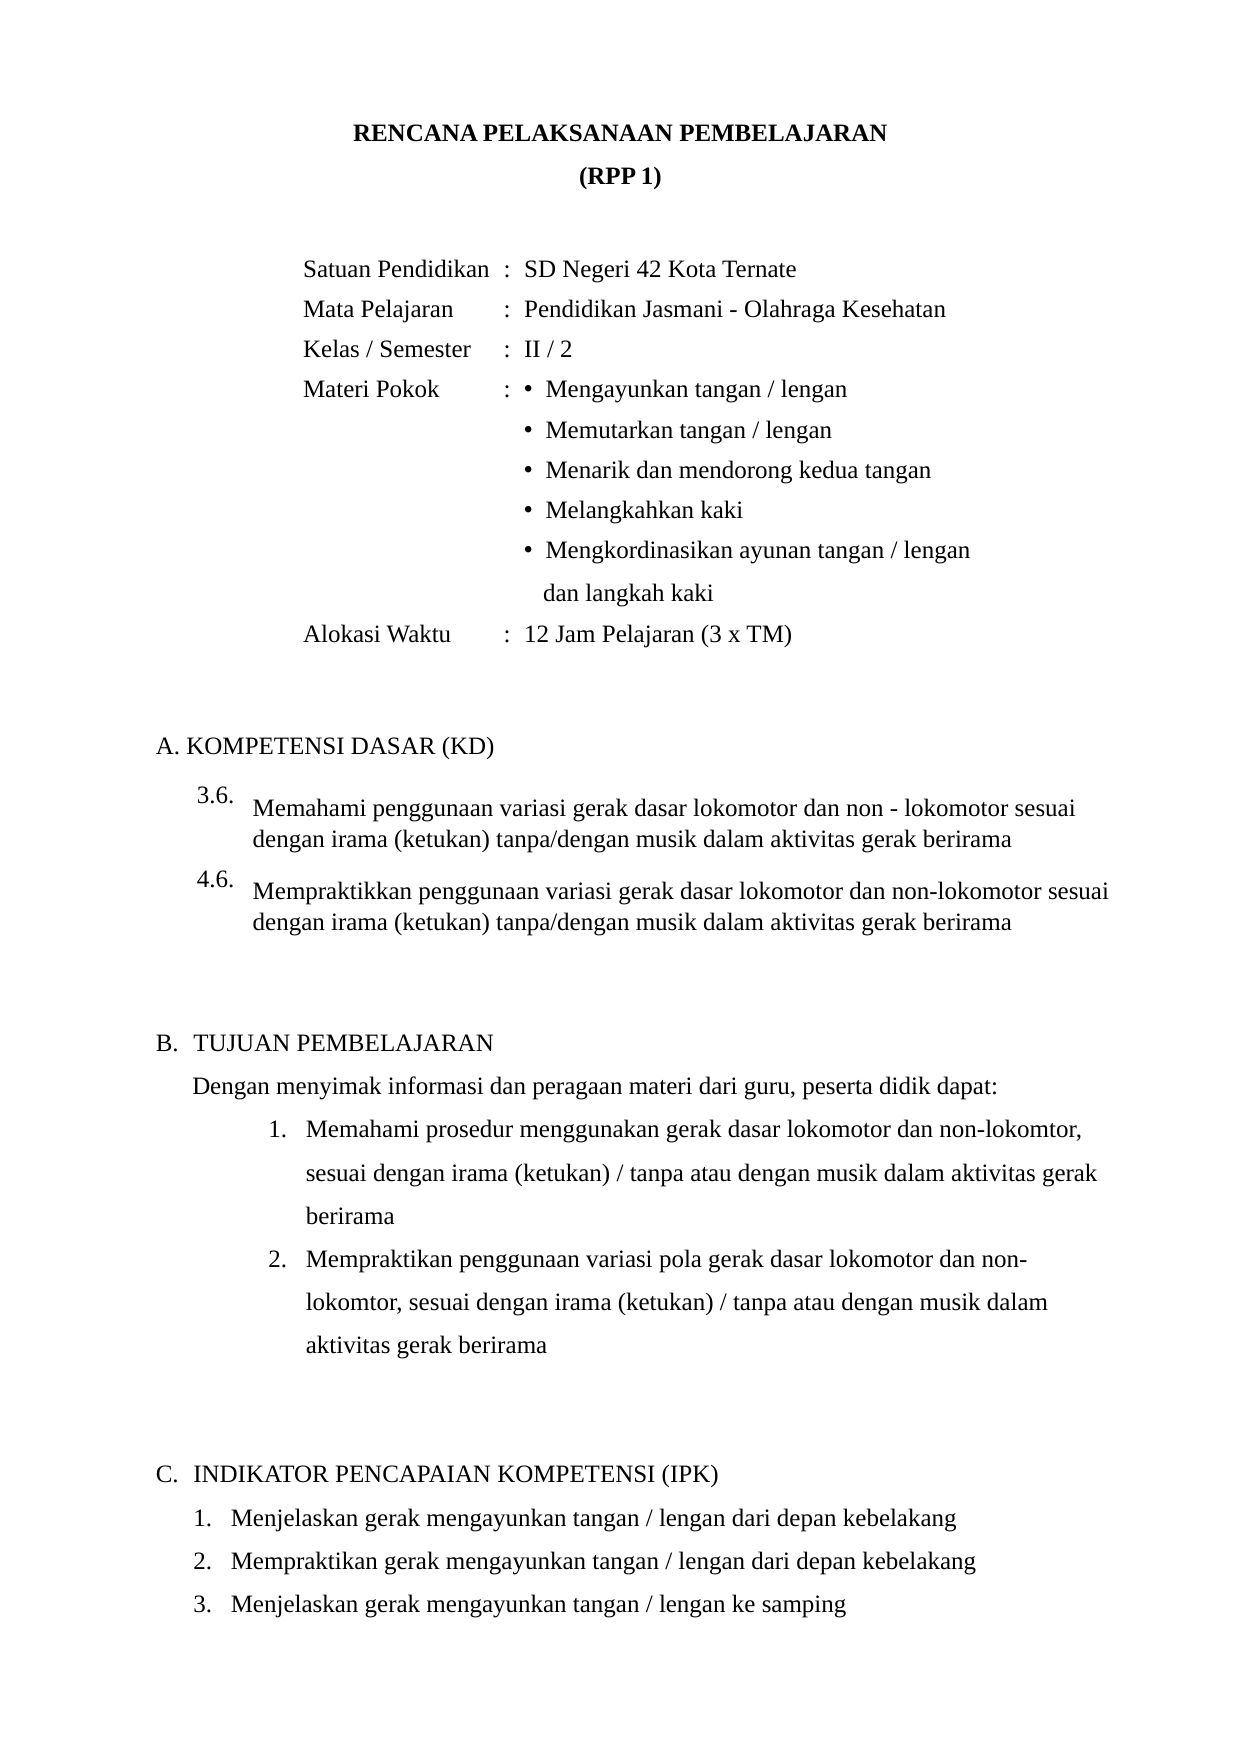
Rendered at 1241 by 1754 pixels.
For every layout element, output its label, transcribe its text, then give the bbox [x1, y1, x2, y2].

table_cell 4.6. [191, 858, 247, 942]
table_cell [297, 409, 497, 449]
table_cell [297, 489, 497, 529]
list Menjelaskan gerak mengayunkan tangan / lengan ke samping [193, 1589, 1122, 1618]
text RENCANA PELAKSANAAN PEMBELAJARAN [118, 118, 1122, 147]
list Mempraktikan penggunaan variasi pola gerak dasar lokomotor dan non-lokomtor, sesuai dengan irama (ketukan) / tanpa atau dengan musik dalam aktivitas gerak berirama [268, 1244, 1122, 1359]
table_header 3.6. [191, 775, 247, 858]
table_cell Melangkahkan kaki [518, 489, 1009, 529]
table_cell Pendidikan Jasmani - Olahraga Kesehatan [518, 288, 1009, 328]
table_cell [297, 449, 497, 489]
list INDIKATOR PENCAPAIAN KOMPETENSI (IPK) [156, 1459, 1122, 1488]
table_cell Menarik dan mendorong kedua tangan [518, 449, 1009, 489]
list Mempraktikan gerak mengayunkan tangan / lengan dari depan kebelakang [193, 1546, 1122, 1574]
table_cell Mengkordinasikan ayunan tangan / lengan dan langkah kaki [518, 530, 1009, 613]
table_cell [498, 489, 518, 529]
table_cell [297, 530, 497, 613]
table_cell Alokasi Waktu [297, 613, 497, 653]
list KOMPETENSI DASAR (KD) [156, 731, 1122, 760]
table_cell : [498, 369, 518, 409]
list Memahami prosedur menggunakan gerak dasar lokomotor dan non-lokomtor, sesuai dengan irama (ketukan) / tanpa atau dengan musik dalam aktivitas gerak berirama [268, 1114, 1122, 1229]
table_cell : [498, 288, 518, 328]
table_cell [498, 530, 518, 613]
table_cell [498, 449, 518, 489]
list TUJUAN PEMBELAJARAN [156, 1028, 1122, 1057]
table_header SD Negeri 42 Kota Ternate [518, 248, 1009, 288]
table_header Memahami penggunaan variasi gerak dasar lokomotor dan non - lokomotor sesuai dengan irama (ketukan) tanpa/dengan musik dalam aktivitas gerak berirama [247, 775, 1128, 858]
list Menjelaskan gerak mengayunkan tangan / lengan dari depan kebelakang [193, 1503, 1122, 1531]
table_cell Kelas / Semester [297, 329, 497, 369]
table_header : [498, 248, 518, 288]
table_cell 12 Jam Pelajaran (3 x TM) [518, 613, 1009, 653]
table_cell Mengayunkan tangan / lengan [518, 369, 1009, 409]
table_cell Mata Pelajaran [297, 288, 497, 328]
text (RPP 1) [118, 161, 1122, 190]
text Dengan menyimak informasi dan peragaan materi dari guru, peserta didik dapat: [118, 1071, 1122, 1100]
table_cell [498, 409, 518, 449]
table_cell : [498, 329, 518, 369]
table_cell Materi Pokok [297, 369, 497, 409]
table_cell Mempraktikkan penggunaan variasi gerak dasar lokomotor dan non-lokomotor sesuai dengan irama (ketukan) tanpa/dengan musik dalam aktivitas gerak berirama [247, 858, 1128, 942]
table_cell : [498, 613, 518, 653]
table_cell II / 2 [518, 329, 1009, 369]
table_cell Memutarkan tangan / lengan [518, 409, 1009, 449]
table_header Satuan Pendidikan [297, 248, 497, 288]
